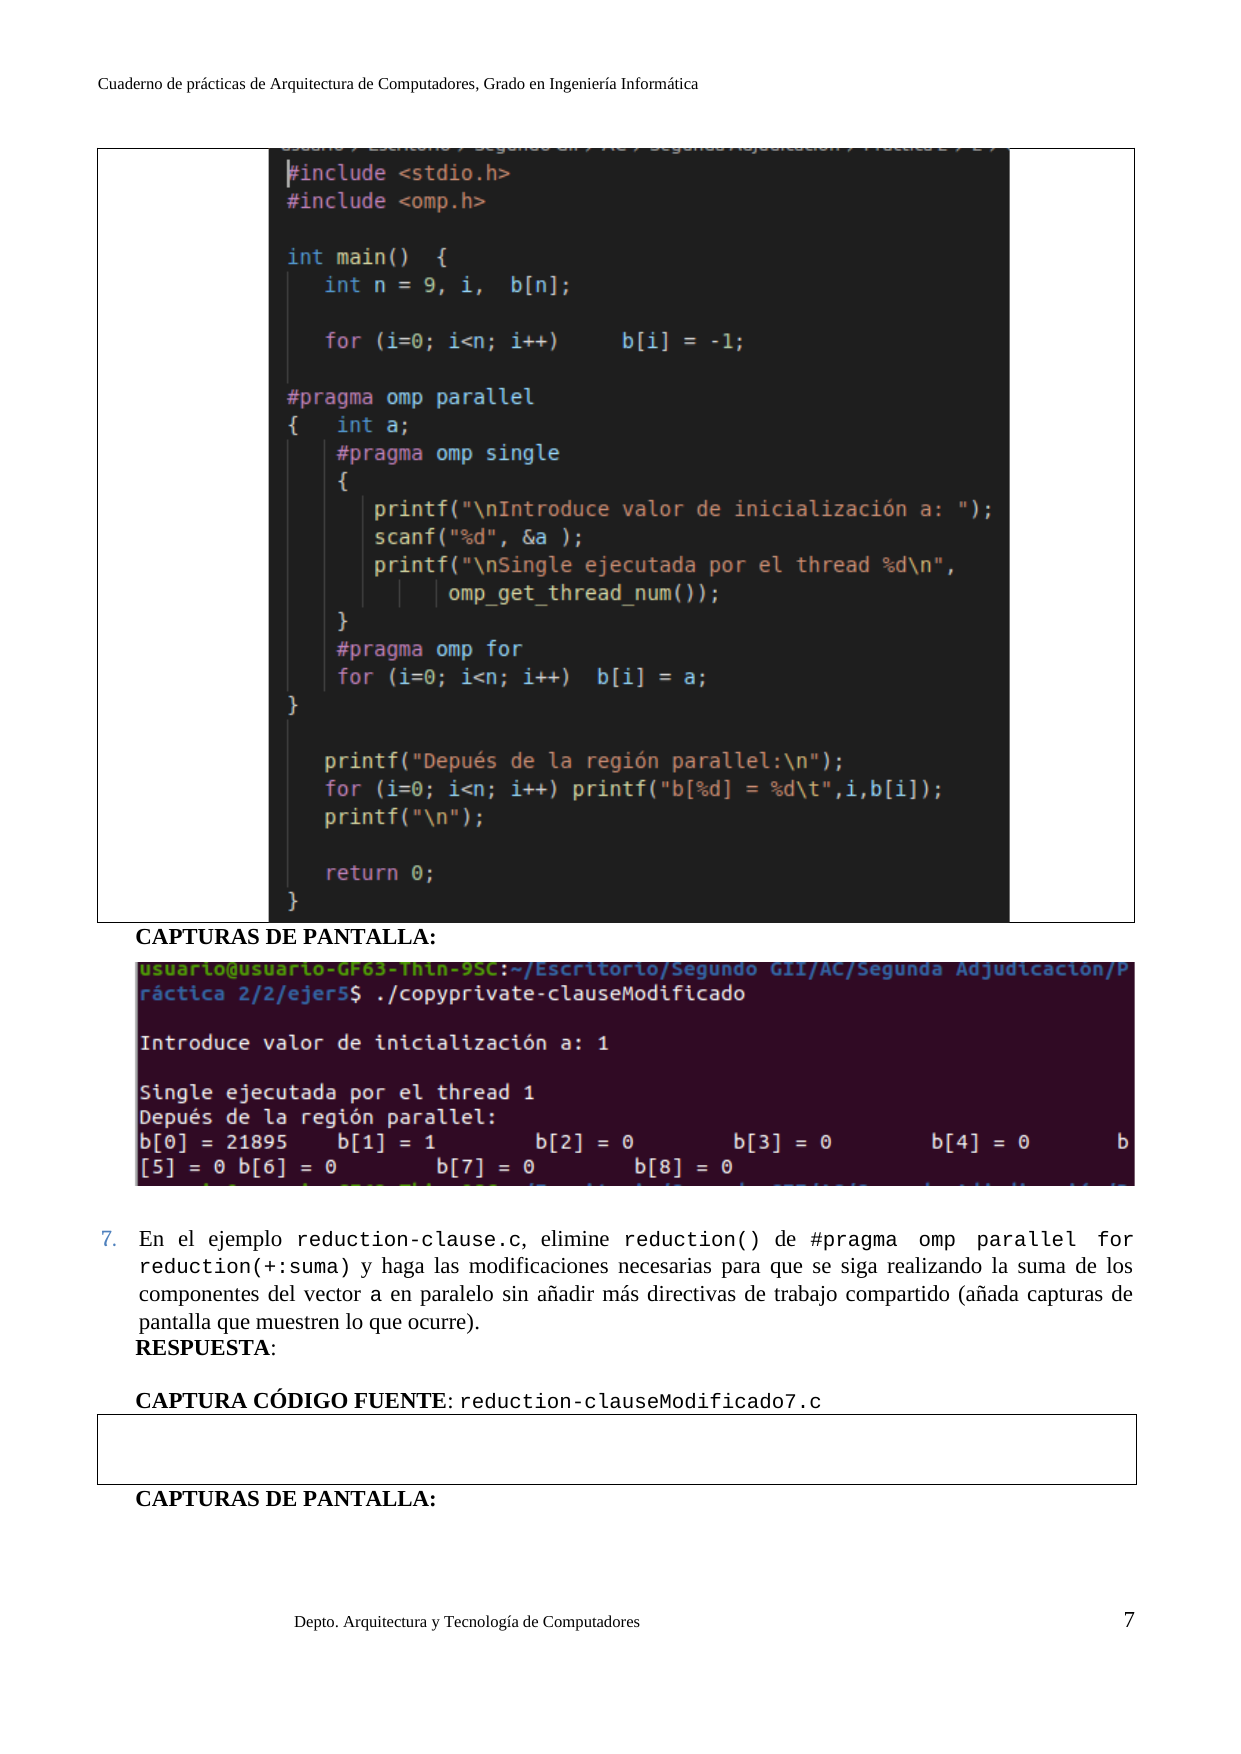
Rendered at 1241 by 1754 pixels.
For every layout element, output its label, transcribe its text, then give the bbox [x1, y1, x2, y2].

text CAPTURAS DE PANTALLA: [135, 1485, 1135, 1511]
table_header [98, 1415, 1136, 1484]
picture [134, 962, 1135, 1186]
table_header [1010, 149, 1134, 922]
text CAPTURAS DE PANTALLA: [135, 923, 1135, 950]
table_header [98, 149, 268, 922]
text CAPTURA CÓDIGO FUENTE: reduction-clauseModificado7.c [135, 1387, 1135, 1414]
picture [268, 148, 1010, 923]
list En el ejemplo reduction-clause.c, elimine reduction() de #pragma omp parallel for reduction(+:suma) y haga las modificaciones necesarias para que se siga realizando la suma de los componentes del vector a en paralelo sin añadir más directivas de trabajo compartido (añada capturas de pantalla que muestren lo que ocurre). [101, 1225, 1135, 1334]
text RESPUESTA: [135, 1334, 1135, 1360]
